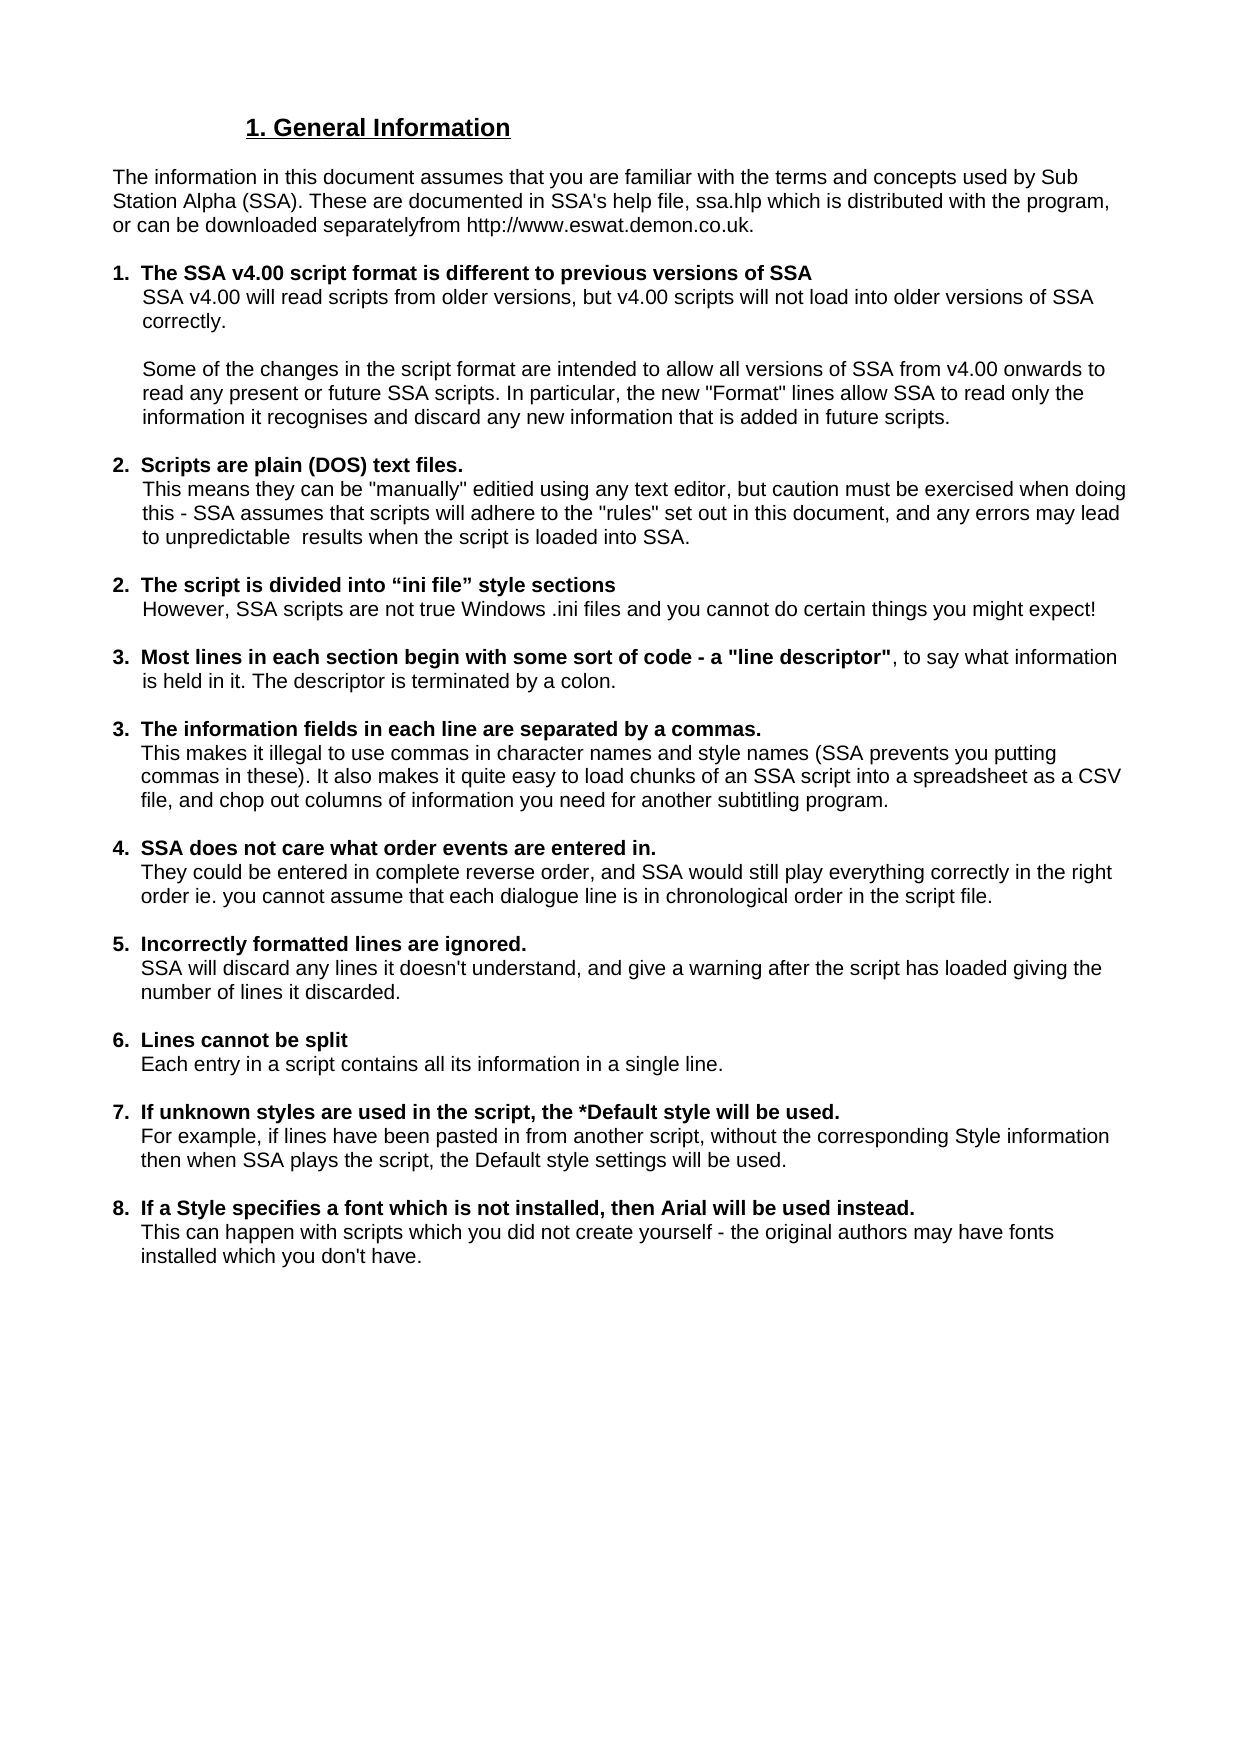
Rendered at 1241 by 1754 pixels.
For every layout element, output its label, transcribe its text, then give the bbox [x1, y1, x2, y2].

text The information in this document assumes that you are familiar with the terms and concepts used by Sub Station Alpha (SSA). These are documented in SSA's help file, ssa.hlp which is distributed with the program, or can be downloaded separatelyfrom http://www.eswat.demon.co.uk. [112, 165, 1128, 237]
text 6. Lines cannot be split [112, 1028, 1128, 1052]
list Scripts are plain (DOS) text files. This means they can be "manually" editied using any text editor, but caution must be exercised when doing this - SSA assumes that scripts will adhere to the "rules" set out in this document, and any errors may lead to unpredictable results when the script is loaded into SSA. [112, 453, 1128, 549]
list Most lines in each section begin with some sort of code - a "line descriptor", to say what information is held in it. The descriptor is terminated by a colon. [112, 644, 1128, 692]
text 8. If a Style specifies a font which is not installed, then Arial will be used instead. [112, 1196, 1128, 1219]
text 1. General Information [245, 112, 1128, 141]
list The script is divided into “ini file” style sections However, SSA scripts are not true Windows .ini files and you cannot do certain things you might expect! [112, 573, 1128, 644]
text Each entry in a script contains all its information in a single line. [112, 1052, 1128, 1076]
text 4. SSA does not care what order events are entered in. [112, 836, 1128, 860]
text For example, if lines have been pasted in from another script, without the corresponding Style information then when SSA plays the script, the Default style settings will be used. [112, 1124, 1128, 1172]
list The SSA v4.00 script format is different to previous versions of SSA SSA v4.00 will read scripts from older versions, but v4.00 scripts will not load into older versions of SSA correctly. Some of the changes in the script format are intended to allow all versions of SSA from v4.00 onwards to read any present or future SSA scripts. In particular, the new "Format" lines allow SSA to read only the information it recognises and discard any new information that is added in future scripts. [112, 261, 1128, 453]
text 5. Incorrectly formatted lines are ignored. SSA will discard any lines it doesn't understand, and give a warning after the script has loaded giving the number of lines it discarded. [112, 932, 1128, 1004]
text This makes it illegal to use commas in character names and style names (SSA prevents you putting commas in these). It also makes it quite easy to load chunks of an SSA script into a spreadsheet as a CSV file, and chop out columns of information you need for another subtitling program. [112, 740, 1128, 812]
text 3. The information fields in each line are separated by a commas. [112, 716, 1128, 740]
text This can happen with scripts which you did not create yourself - the original authors may have fonts installed which you don't have. [112, 1219, 1128, 1267]
text 7. If unknown styles are used in the script, the *Default style will be used. [112, 1100, 1128, 1124]
text They could be entered in complete reverse order, and SSA would still play everything correctly in the right order ie. you cannot assume that each dialogue line is in chronological order in the script file. [112, 860, 1128, 908]
